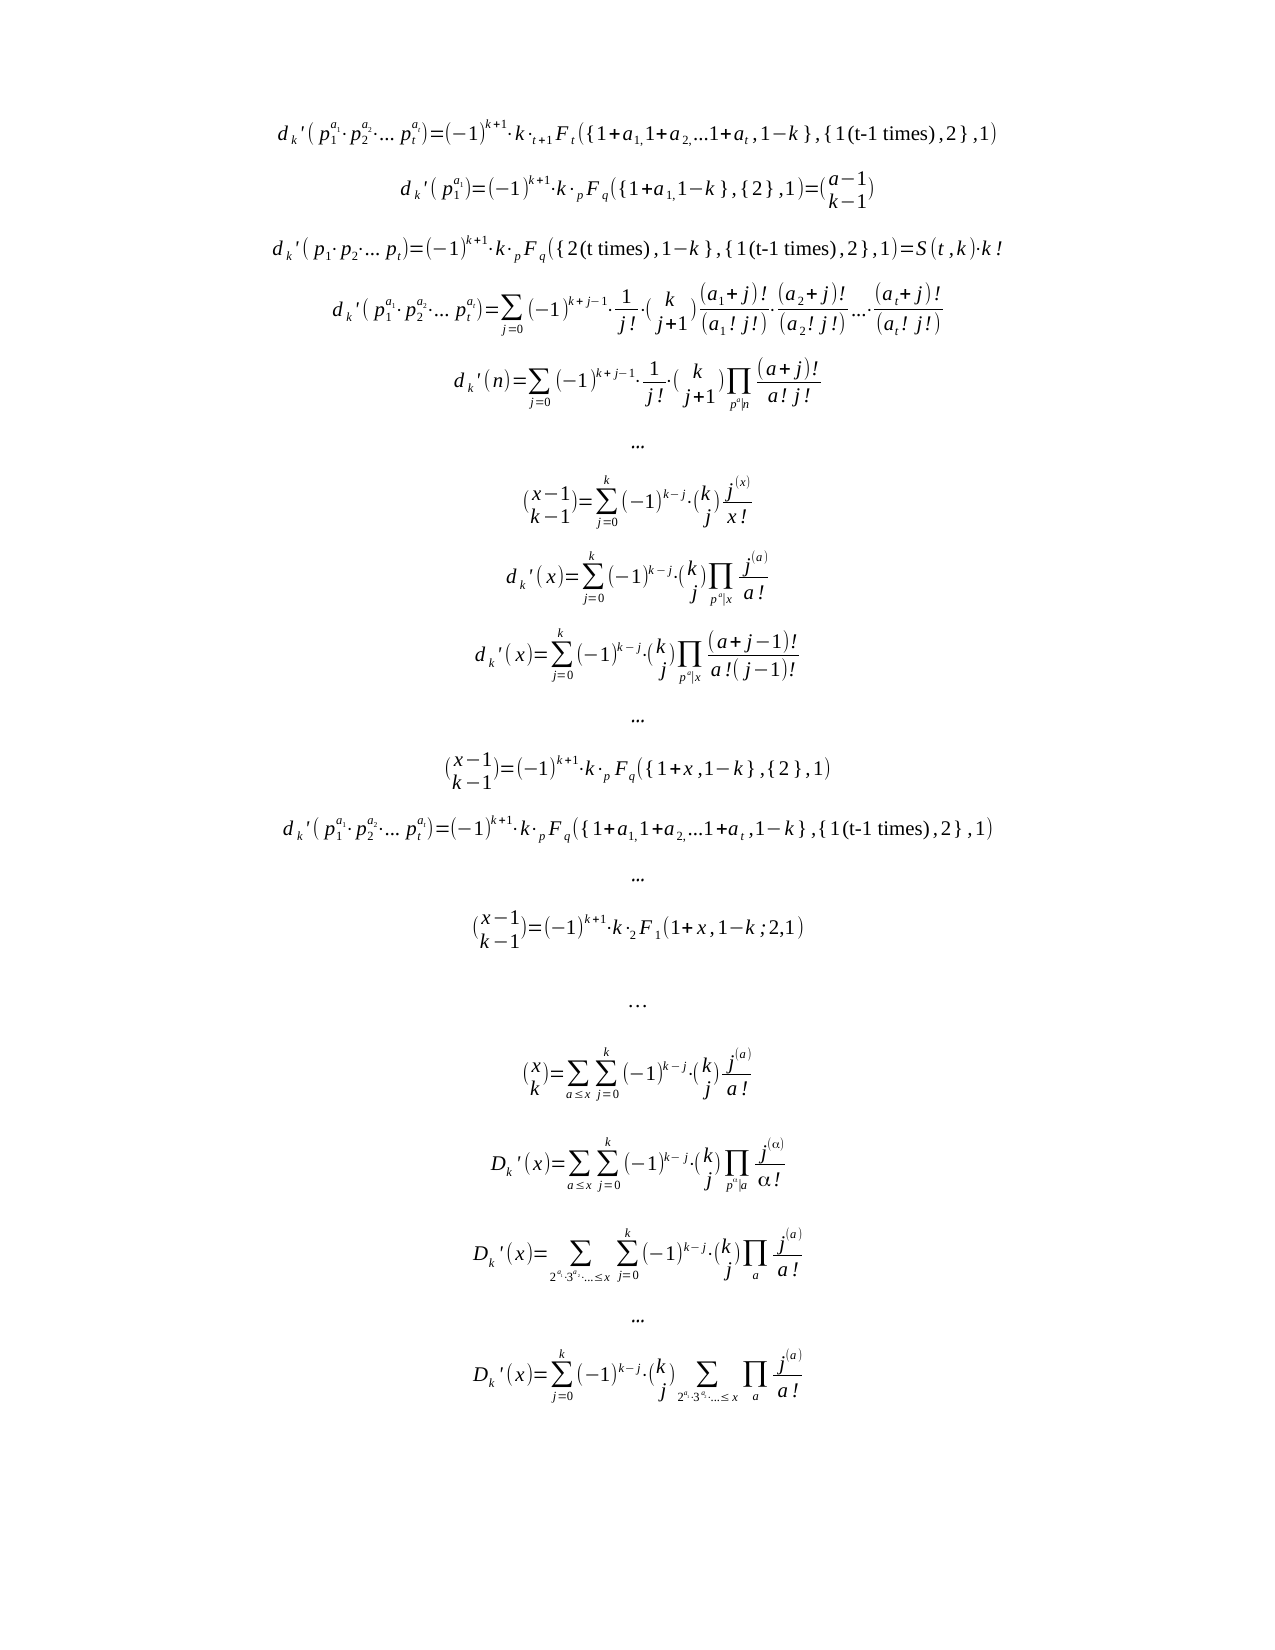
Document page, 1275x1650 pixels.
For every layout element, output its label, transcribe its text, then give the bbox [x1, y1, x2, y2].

text ... [118, 704, 1157, 728]
text … [118, 987, 1157, 1012]
text … [118, 863, 1157, 887]
text ... [118, 430, 1157, 454]
text … [118, 1304, 1157, 1328]
